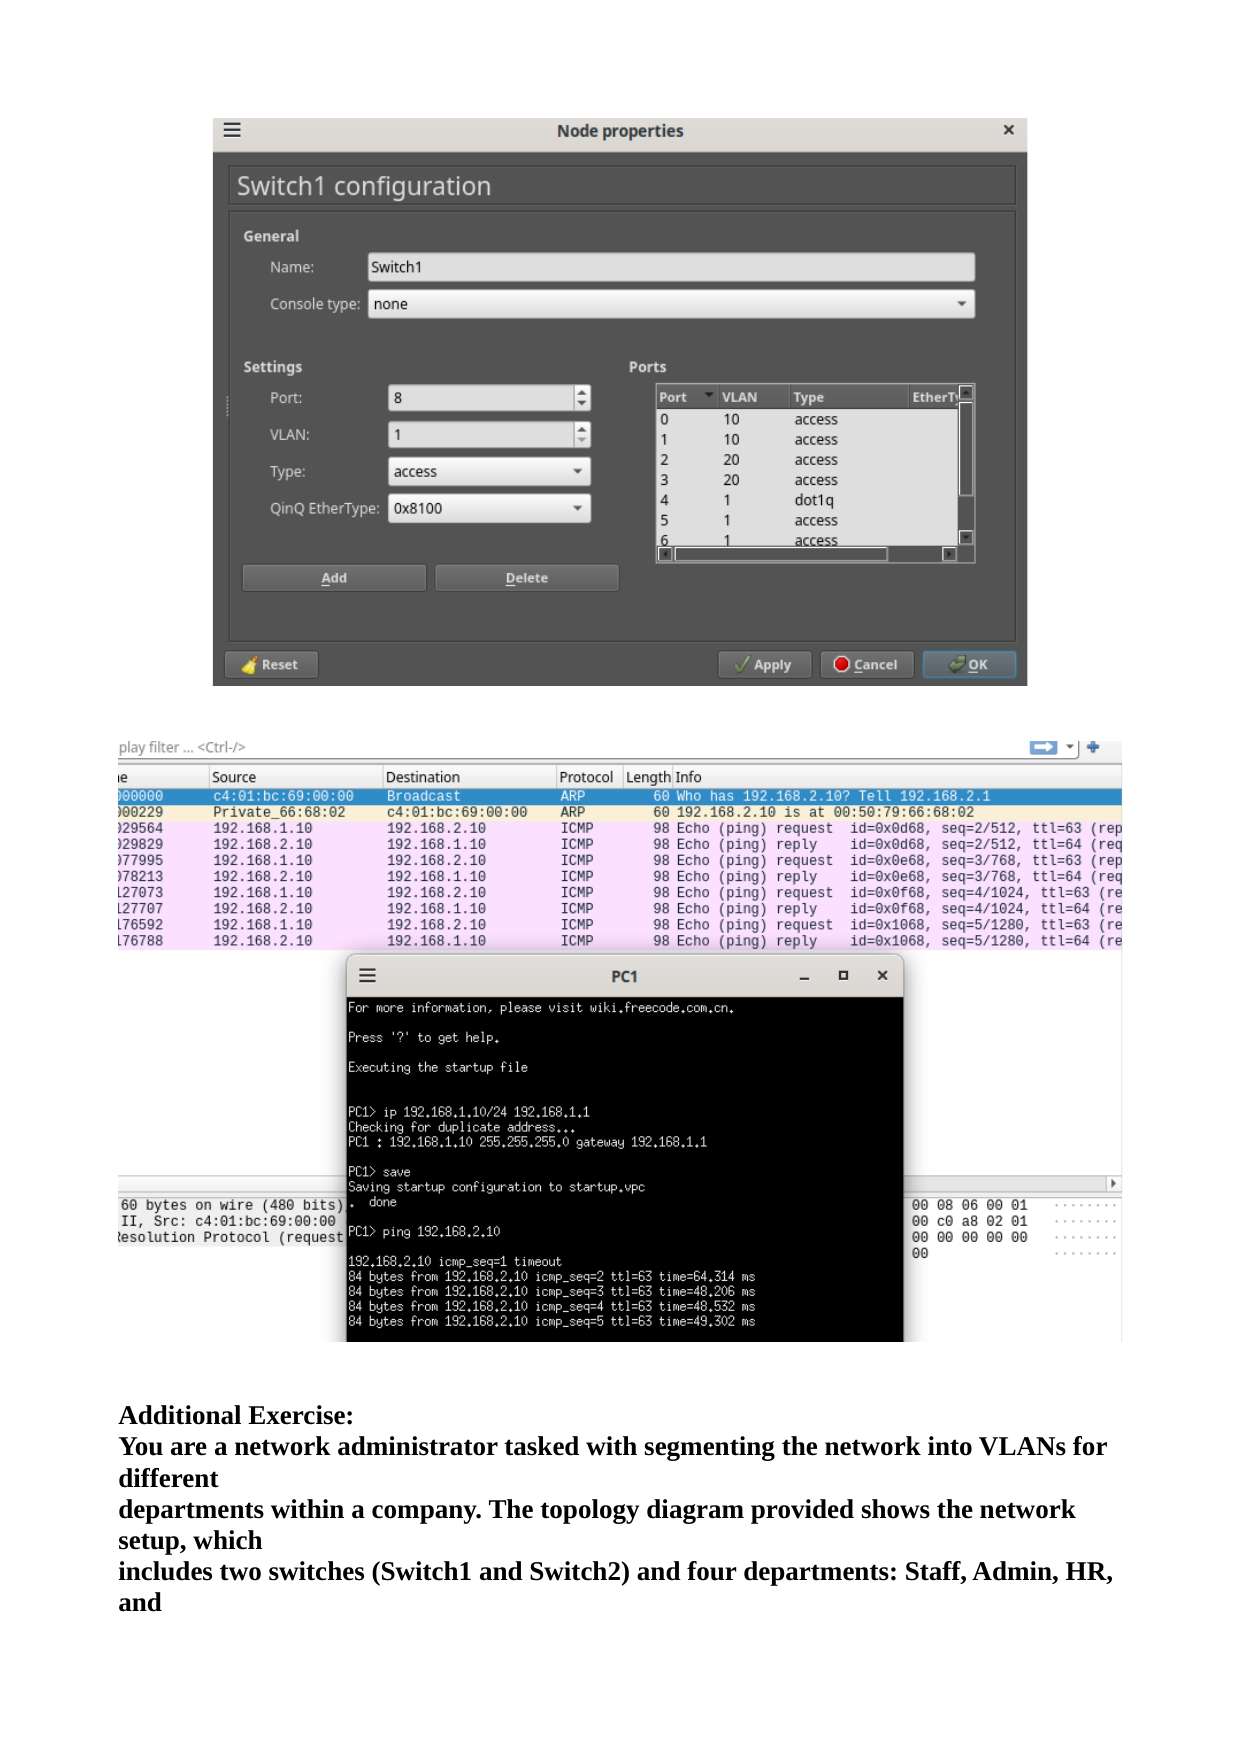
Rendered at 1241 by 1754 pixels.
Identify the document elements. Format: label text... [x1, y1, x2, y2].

text You are a network administrator tasked with segmenting the network into VLANs for different [118, 1431, 1122, 1493]
picture [118, 741, 1123, 1342]
text includes two switches (Switch1 and Switch2) and four departments: Staff, Admin, HR, and [118, 1555, 1122, 1617]
picture [212, 118, 1028, 686]
text departments within a company. The topology diagram provided shows the network setup, which [118, 1493, 1122, 1555]
text Additional Exercise: [118, 1399, 1122, 1431]
